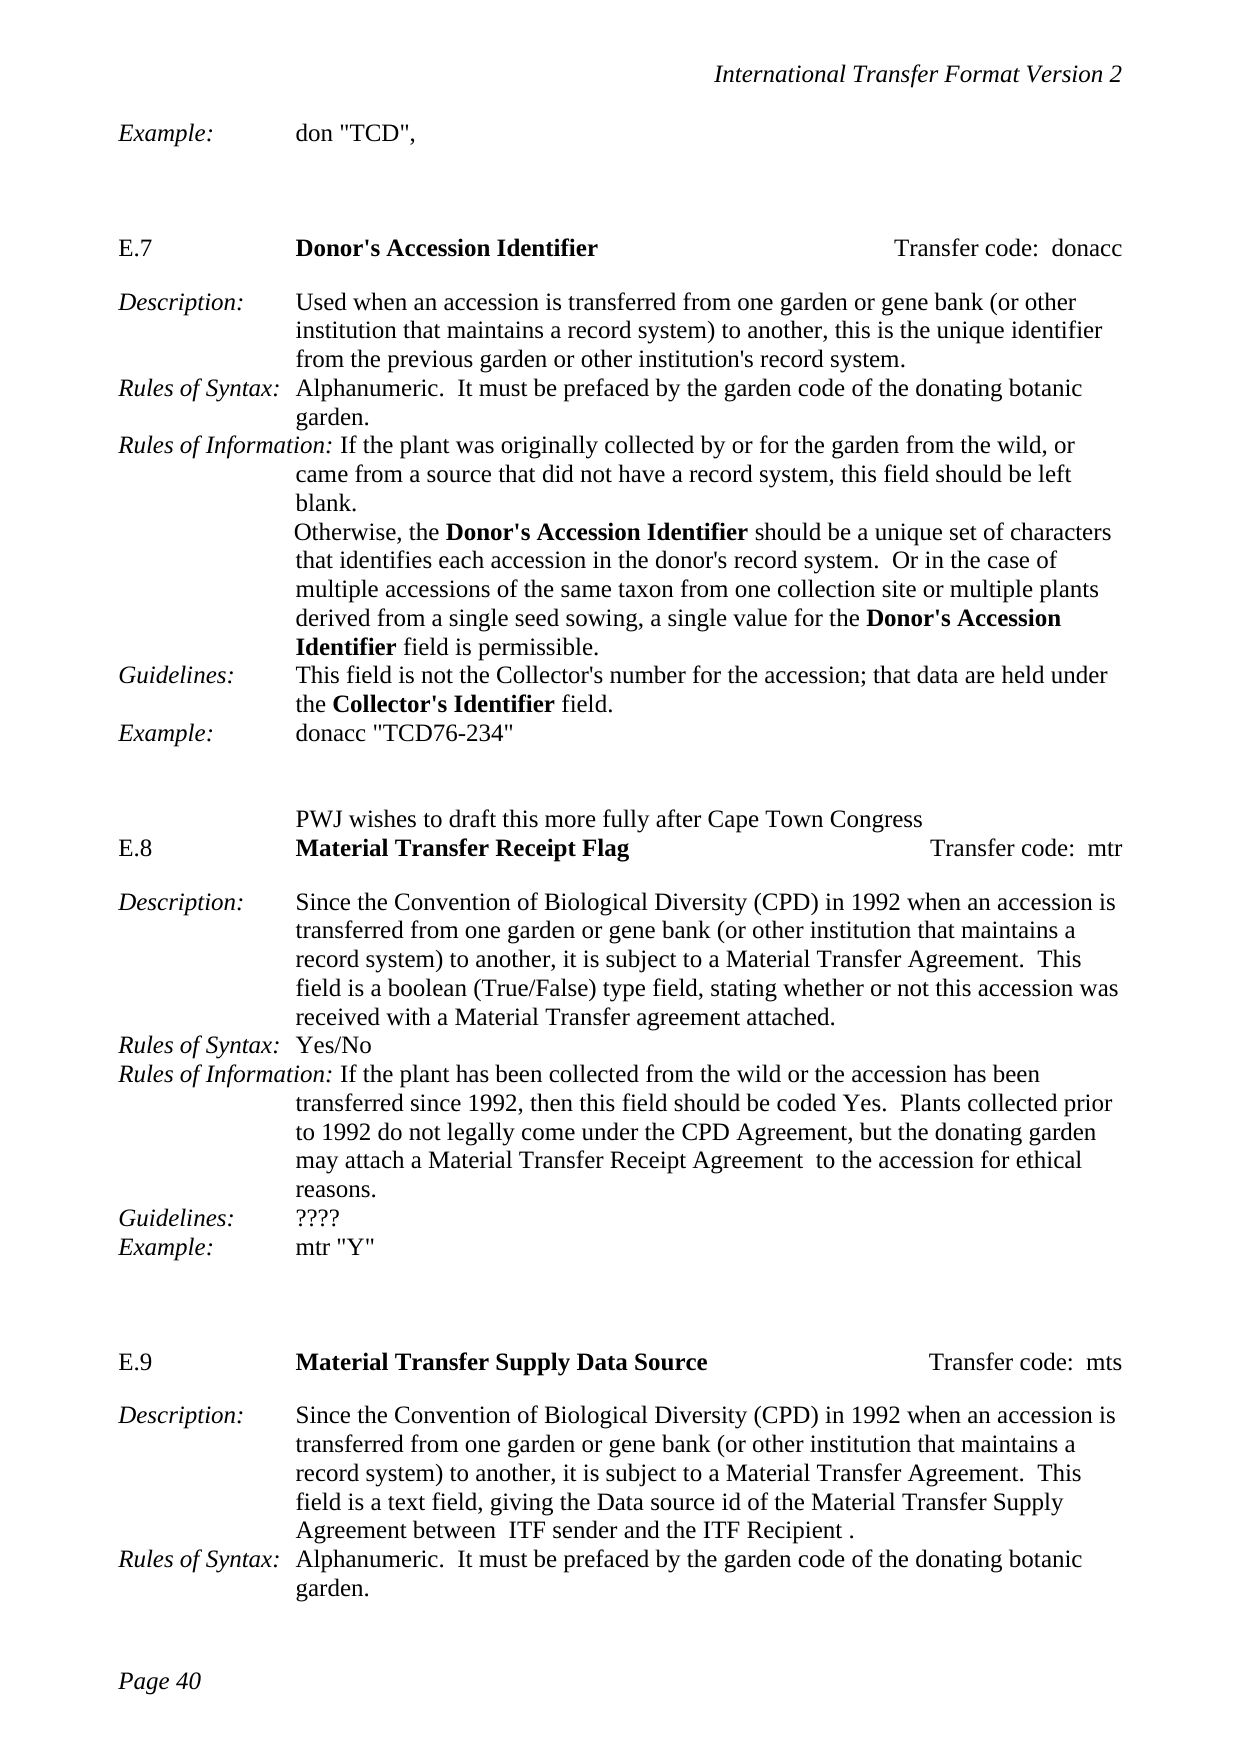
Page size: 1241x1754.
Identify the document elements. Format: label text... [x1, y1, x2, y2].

text Guidelines: ???? [118, 1203, 1122, 1232]
text Guidelines: This field is not the Collector's number for the accession; that data are held under the Collector's Identifier field. [118, 661, 1122, 718]
text Otherwise, the Donor's Accession Identifier should be a unique set of characters that identifies each accession in the donor's record system. Or in the case of multiple accessions of the same taxon from one collection site or multiple plants derived from a single seed sowing, a single value for the Donor's Accession Identifier field is permissible. [293, 517, 1122, 661]
text Rules of Syntax: Alphanumeric. It must be prefaced by the garden code of the donating botanic garden. [118, 1544, 1122, 1602]
text Description: Used when an accession is transferred from one garden or gene bank (or other institution that maintains a record system) to another, this is the unique identifier from the previous garden or other institution's record system. [118, 287, 1122, 373]
text Description: Since the Convention of Biological Diversity (CPD) in 1992 when an accession is transferred from one garden or gene bank (or other institution that maintains a record system) to another, it is subject to a Material Transfer Agreement. This field is a boolean (True/False) type field, stating whether or not this accession was received with a Material Transfer agreement attached. [118, 887, 1122, 1031]
text Example: mtr "Y" [118, 1232, 1122, 1261]
text Example: donacc "TCD76-234" [118, 718, 1122, 747]
text Rules of Information: If the plant was originally collected by or for the garden from the wild, or came from a source that did not have a record system, this field should be left blank. [118, 431, 1122, 517]
text E.7 Donor's Accession Identifier Transfer code: donacc [118, 233, 1122, 262]
text PWJ wishes to draft this more fully after Cape Town Congress [118, 804, 1122, 833]
text Rules of Syntax: Yes/No [118, 1031, 1122, 1059]
text E.8 Material Transfer Receipt Flag Transfer code: mtr [118, 833, 1122, 862]
text Rules of Syntax: Alphanumeric. It must be prefaced by the garden code of the donating botanic garden. [118, 373, 1122, 431]
text E.9 Material Transfer Supply Data Source Transfer code: mts [118, 1347, 1122, 1376]
text Description: Since the Convention of Biological Diversity (CPD) in 1992 when an accession is transferred from one garden or gene bank (or other institution that maintains a record system) to another, it is subject to a Material Transfer Agreement. This field is a text field, giving the Data source id of the Material Transfer Supply Agreement between ITF sender and the ITF Recipient . [118, 1401, 1122, 1544]
text Example: don "TCD", [118, 118, 1122, 147]
text Rules of Information: If the plant has been collected from the wild or the accession has been transferred since 1992, then this field should be coded Yes. Plants collected prior to 1992 do not legally come under the CPD Agreement, but the donating garden may attach a Material Transfer Receipt Agreement to the accession for ethical reasons. [118, 1059, 1122, 1203]
